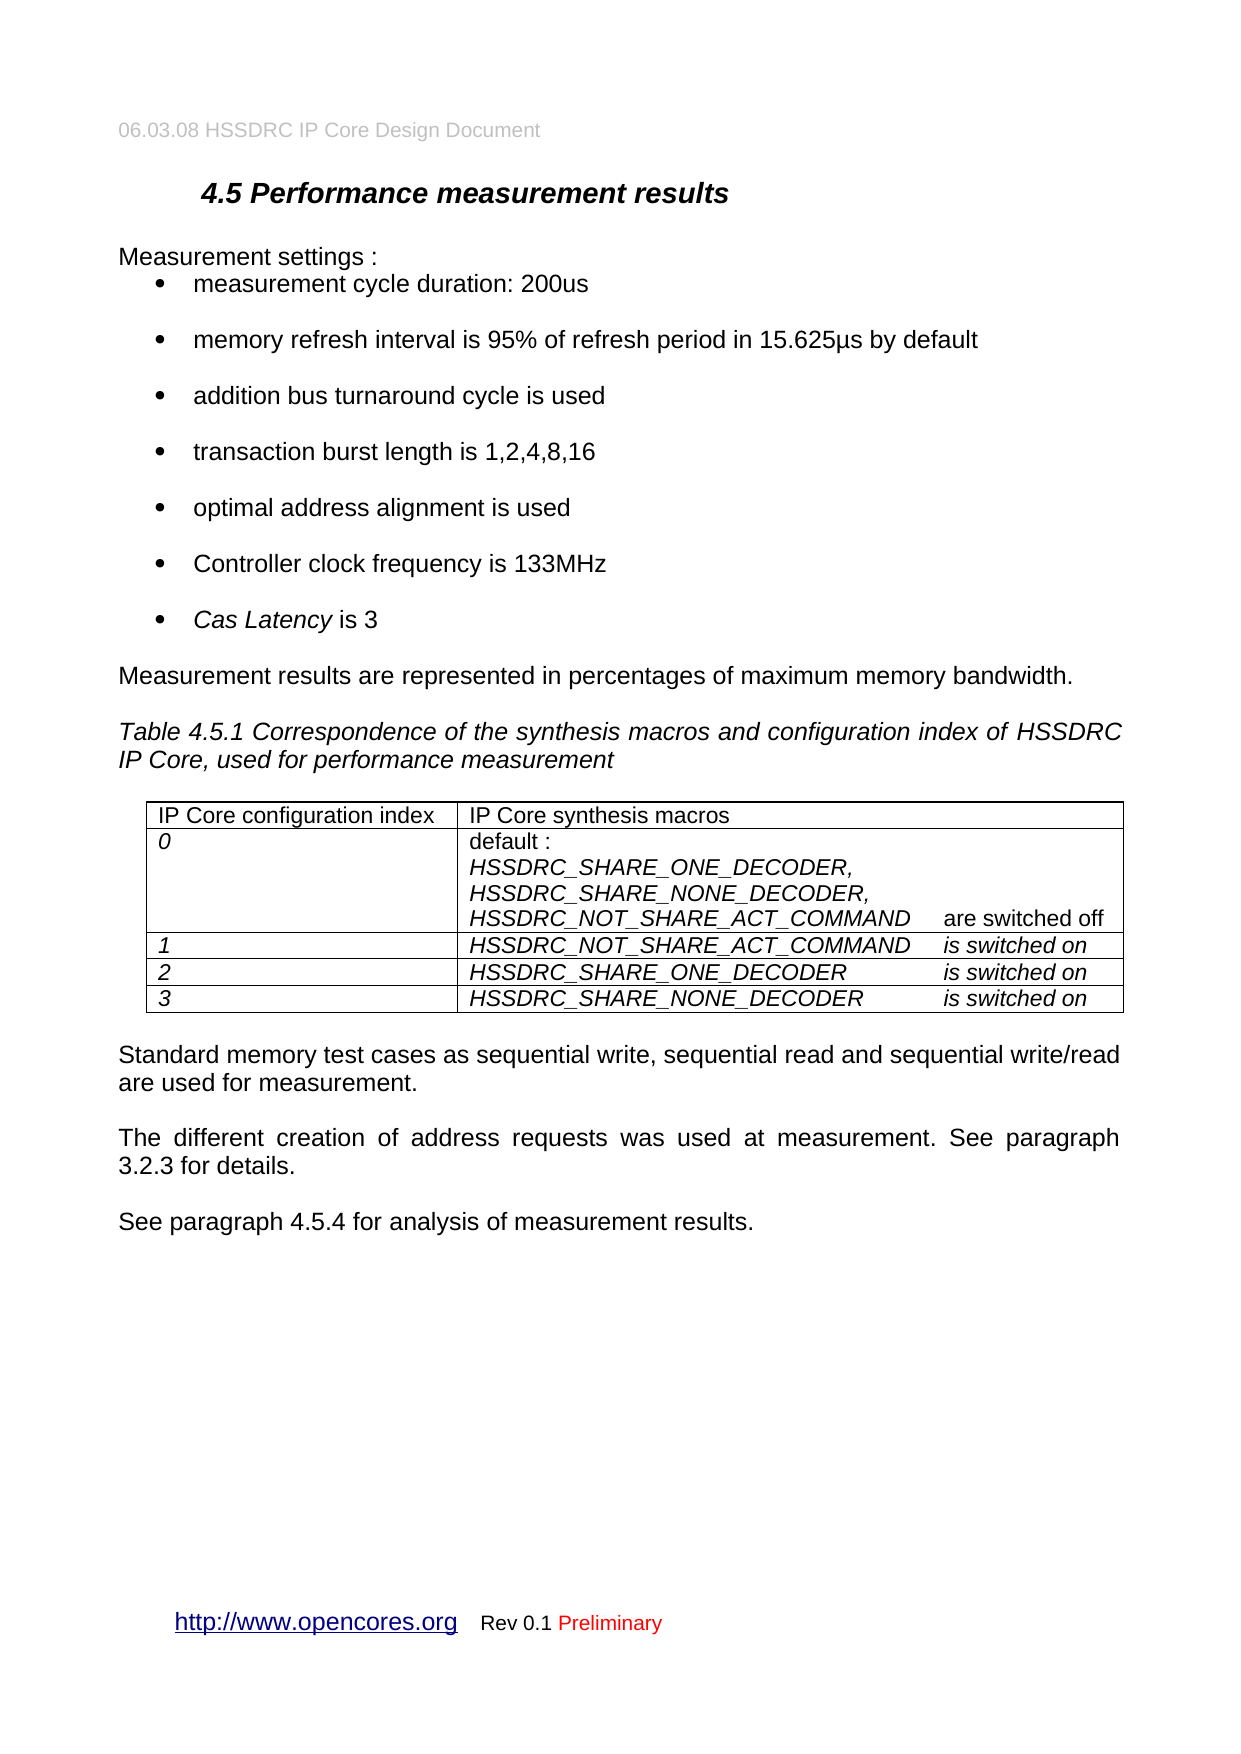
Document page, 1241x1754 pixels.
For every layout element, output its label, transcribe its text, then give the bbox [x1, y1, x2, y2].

list memory refresh interval is 95% of refresh period in 15.625µs by default [156, 326, 1122, 354]
list Cas Latency is 3 [156, 606, 1122, 634]
table_cell HSSDRC_SHARE_ONE_DECODER [458, 959, 932, 985]
list optimal address alignment is used [156, 494, 1122, 522]
text Measurement settings : [118, 242, 1122, 270]
text The different creation of address requests was used at measurement. See paragraph 3.2.3 for details. [118, 1124, 1122, 1180]
text Table 4.5.1 Correspondence of the synthesis macros and configuration index of HSSDRC IP Core, used for performance measurement [118, 718, 1122, 773]
list Performance measurement results [193, 177, 1122, 210]
list addition bus turnaround cycle is used [156, 382, 1122, 410]
table_header [932, 803, 1123, 828]
table_cell 3 [147, 986, 457, 1012]
text See paragraph 4.5.4 for analysis of measurement results. [118, 1208, 1122, 1236]
list Controller clock frequency is 133MHz [156, 550, 1122, 578]
table_header IP Core synthesis macros [458, 803, 932, 828]
table_cell 2 [147, 959, 457, 985]
table_cell 0 [147, 829, 457, 932]
list transaction burst length is 1,2,4,8,16 [156, 438, 1122, 466]
table_cell HSSDRC_SHARE_NONE_DECODER [458, 986, 932, 1012]
text Measurement results are represented in percentages of maximum memory bandwidth. [118, 662, 1122, 690]
list measurement cycle duration: 200us [156, 270, 1122, 298]
table_cell HSSDRC_NOT_SHARE_ACT_COMMAND [458, 933, 932, 958]
text Standard memory test cases as sequential write, sequential read and sequential write/read are used for measurement. [118, 1041, 1122, 1096]
table_cell is switched on [932, 959, 1123, 985]
table_cell are switched off [932, 829, 1123, 932]
table_cell 1 [147, 933, 457, 958]
table_cell is switched on [932, 986, 1123, 1012]
table_header IP Core configuration index [147, 803, 457, 828]
table_cell is switched on [932, 933, 1123, 958]
table_cell default : HSSDRC_SHARE_ONE_DECODER, HSSDRC_SHARE_NONE_DECODER, HSSDRC_NOT_SHARE_ACT_COMMAND [458, 829, 932, 932]
